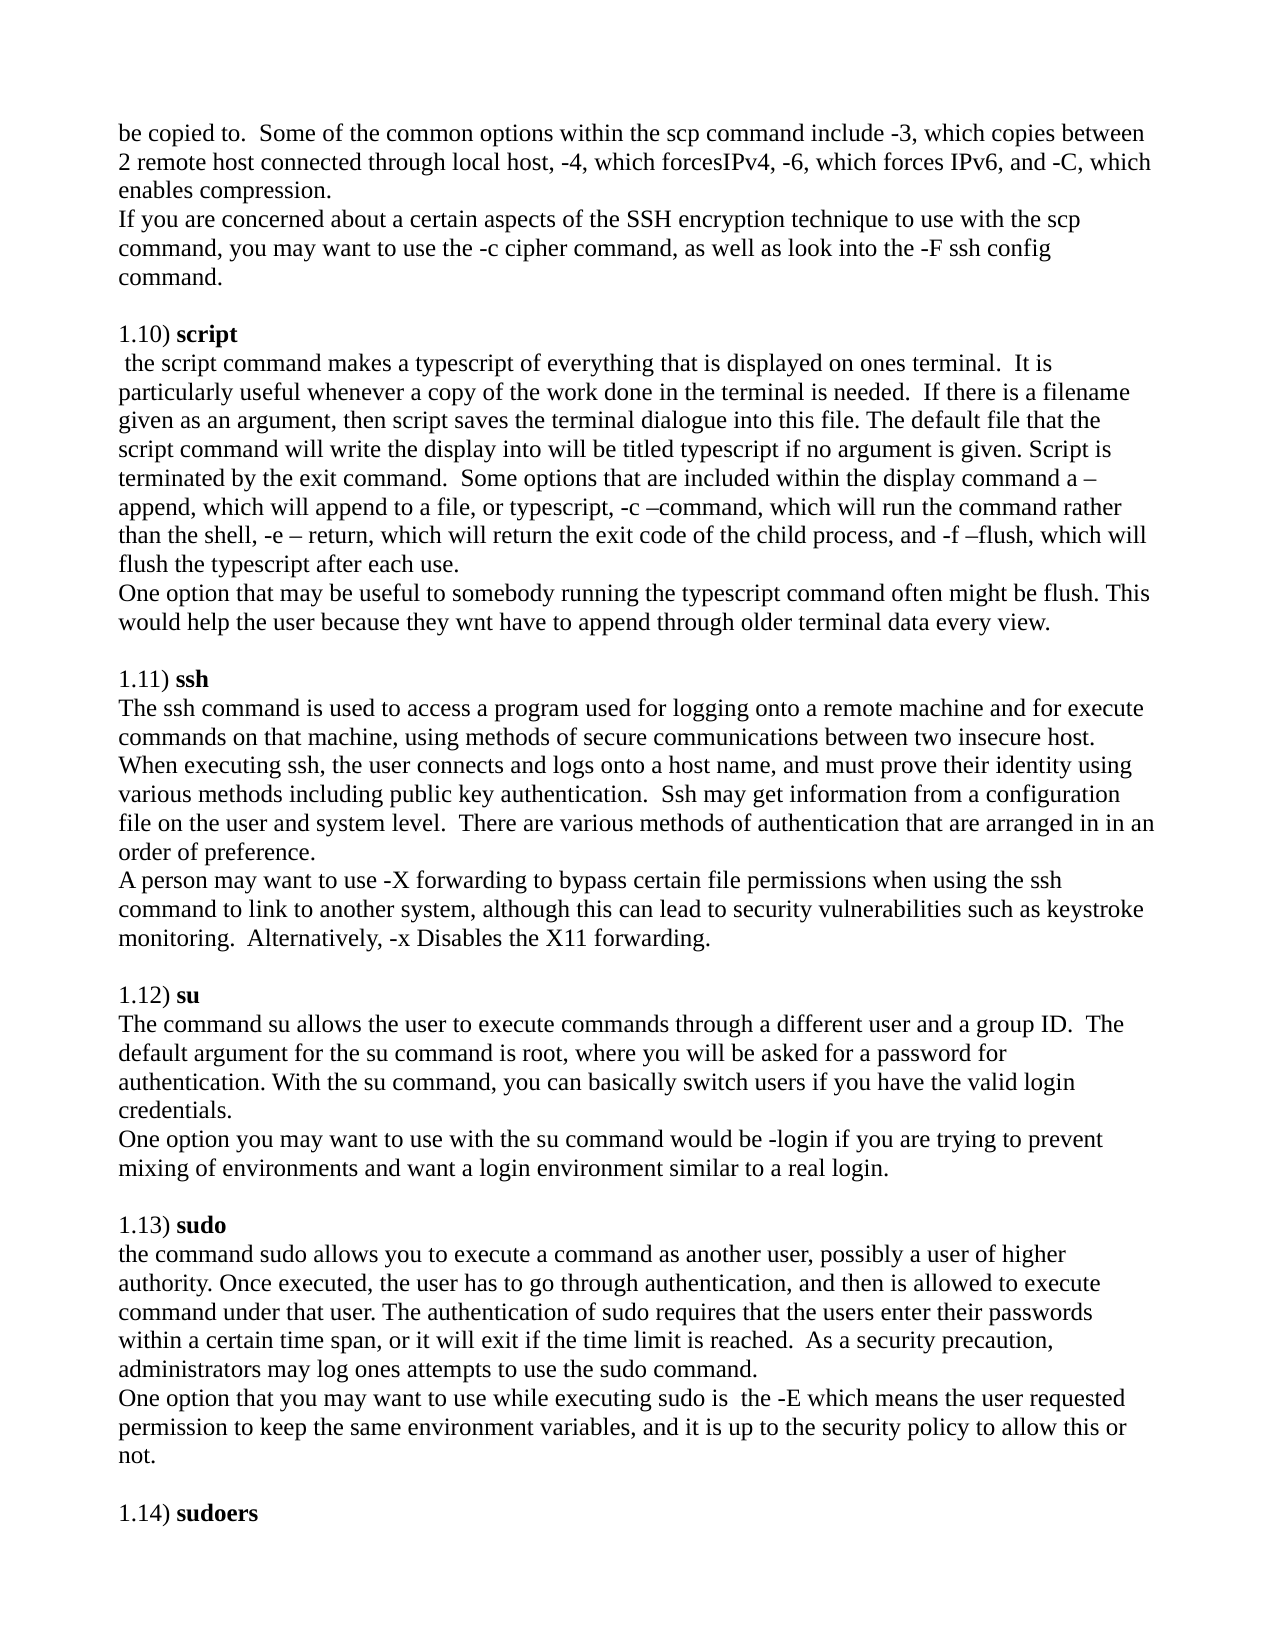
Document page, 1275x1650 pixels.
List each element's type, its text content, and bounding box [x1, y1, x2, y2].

text A person may want to use -X forwarding to bypass certain file permissions when using the ssh command to link to another system, although this can lead to security vulnerabilities such as keystroke monitoring. Alternatively, -x Disables the X11 forwarding. [118, 866, 1157, 952]
text If you are concerned about a certain aspects of the SSH encryption technique to use with the scp command, you may want to use the -c cipher command, as well as look into the -F ssh config command. [118, 204, 1157, 291]
text 1.10) script [118, 319, 1157, 348]
text the command sudo allows you to execute a command as another user, possibly a user of higher authority. Once executed, the user has to go through authentication, and then is allowed to execute command under that user. The authentication of sudo requires that the users enter their passwords within a certain time span, or it will exit if the time limit is reached. As a security precaution, administrators may log ones attempts to use the sudo command. [118, 1239, 1157, 1383]
text 1.14) sudoers [118, 1498, 1157, 1527]
text 1.11) ssh [118, 664, 1157, 693]
text One option you may want to use with the su command would be -login if you are trying to prevent mixing of environments and want a login environment similar to a real login. [118, 1124, 1157, 1182]
text One option that may be useful to somebody running the typescript command often might be flush. This would help the user because they wnt have to append through older terminal data every view. [118, 578, 1157, 636]
text 1.12) su [118, 981, 1157, 1009]
text The command su allows the user to execute commands through a different user and a group ID. The default argument for the su command is root, where you will be asked for a password for authentication. With the su command, you can basically switch users if you have the valid login credentials. [118, 1009, 1157, 1124]
text the script command makes a typescript of everything that is displayed on ones terminal. It is particularly useful whenever a copy of the work done in the terminal is needed. If there is a filename given as an argument, then script saves the terminal dialogue into this file. The default file that the script command will write the display into will be titled typescript if no argument is given. Script is terminated by the exit command. Some options that are included within the display command a – append, which will append to a file, or typescript, -c –command, which will run the command rather than the shell, -e – return, which will return the exit code of the child process, and -f –flush, which will flush the typescript after each use. [118, 348, 1157, 578]
text 1.13) sudo [118, 1211, 1157, 1239]
text The ssh command is used to access a program used for logging onto a remote machine and for execute commands on that machine, using methods of secure communications between two insecure host. When executing ssh, the user connects and logs onto a host name, and must prove their identity using various methods including public key authentication. Ssh may get information from a configuration file on the user and system level. There are various methods of authentication that are arranged in in an order of preference. [118, 693, 1157, 866]
text One option that you may want to use while executing sudo is the -E which means the user requested permission to keep the same environment variables, and it is up to the security policy to allow this or not. [118, 1383, 1157, 1469]
text be copied to. Some of the common options within the scp command include -3, which copies between 2 remote host connected through local host, -4, which forcesIPv4, -6, which forces IPv6, and -C, which enables compression. [118, 118, 1157, 204]
